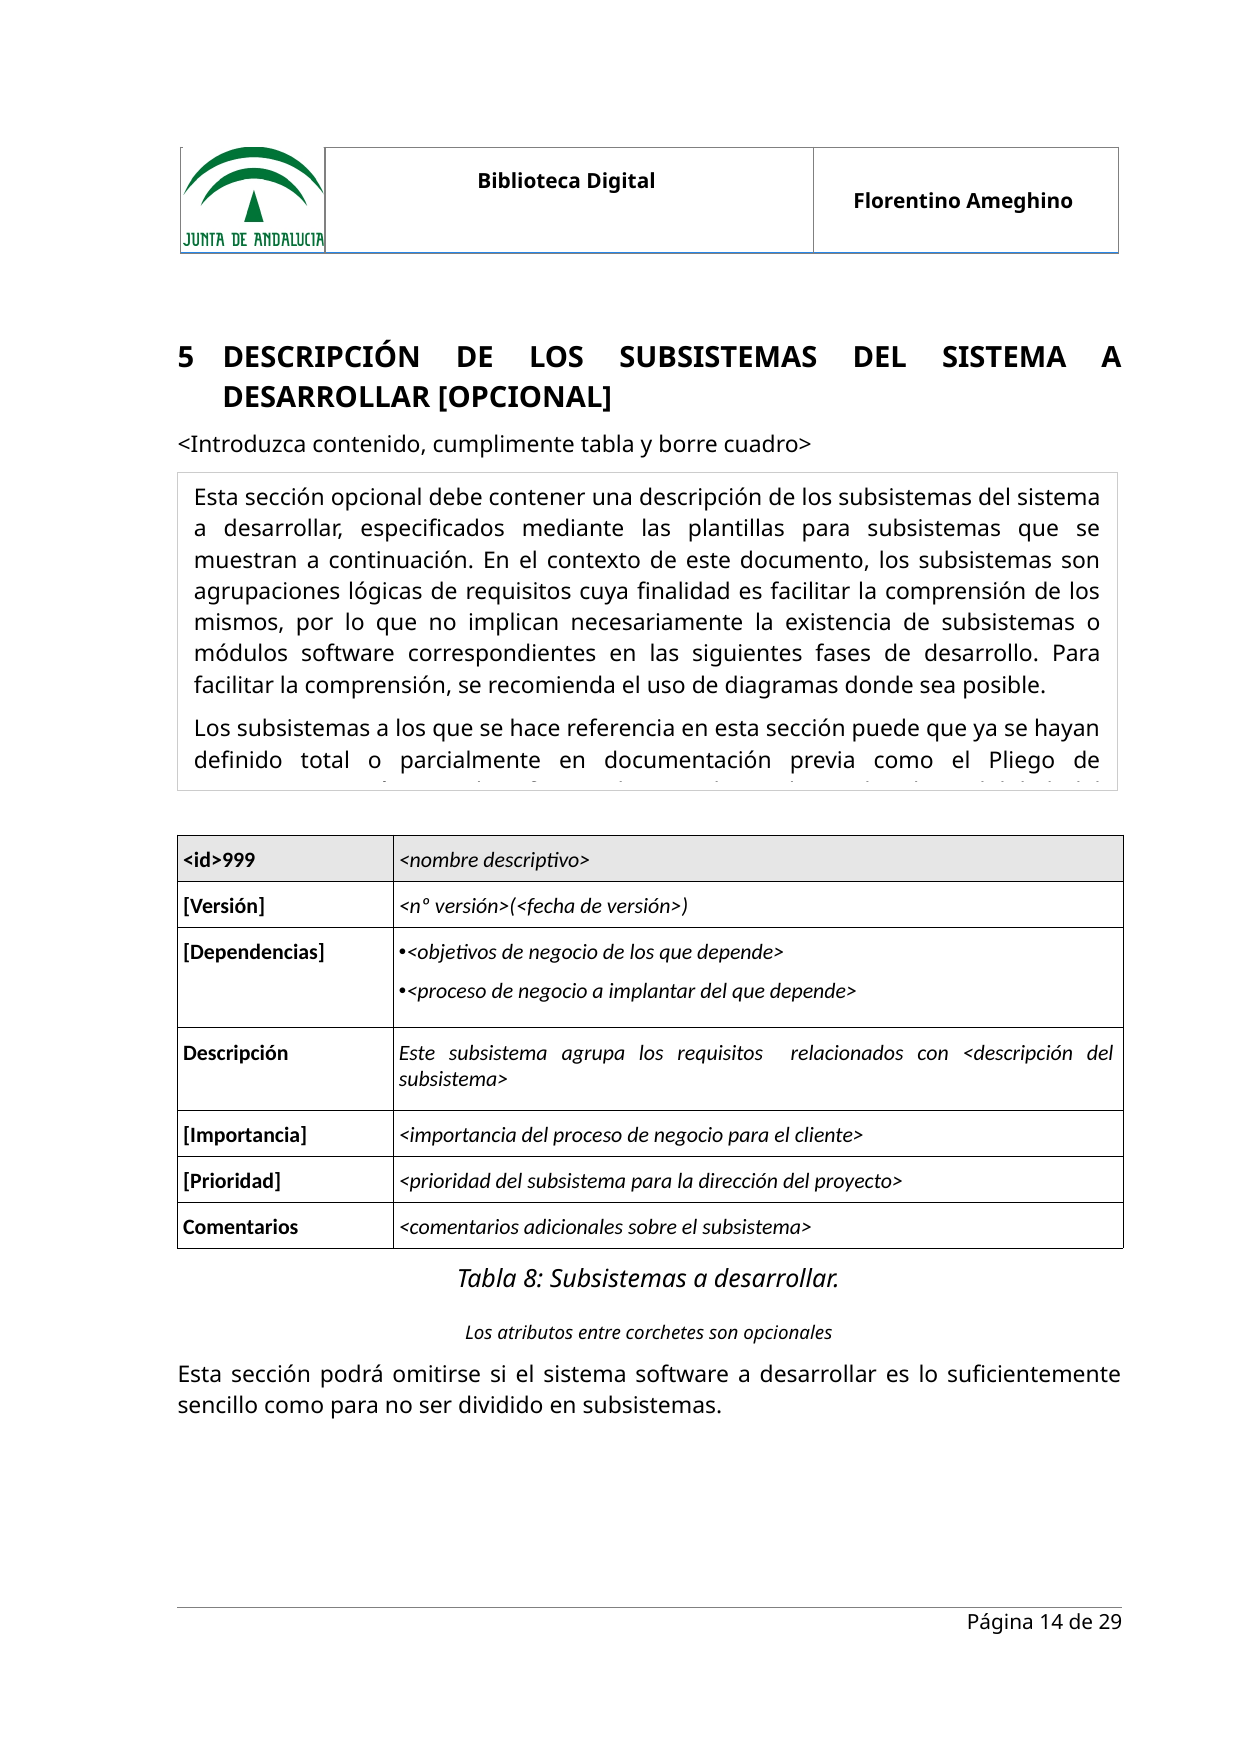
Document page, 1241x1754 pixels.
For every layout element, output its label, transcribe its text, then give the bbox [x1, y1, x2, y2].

picture [183, 147, 324, 246]
table_header <nombre descriptivo> [394, 836, 1123, 881]
table_cell [Versión] [178, 882, 393, 927]
table_cell <objetivos de negocio de los que depende> <proceso de negocio a implantar del que depende> ... [394, 928, 1123, 1027]
text Los subsistemas a los que se hace referencia en esta sección puede que ya se hayan definido total o parcialmente en documentación previa como el Pliego de Prescripciones Técnicas, la Oferta seleccionada o el Estudio de Viabilidad del Sistema, en cuyo se podrán reutilizar y se hará referencia a dichos documentos como fuente de los mismos. [194, 712, 1101, 782]
text <Introduzca contenido, cumplimente tabla y borre cuadro> [177, 428, 1122, 459]
table_cell Descripción [178, 1028, 393, 1110]
text Tabla 8: Subsistemas a desarrollar. [177, 1260, 1122, 1294]
table_header <id>999 [178, 836, 393, 881]
table_cell Comentarios [178, 1203, 393, 1248]
text Esta sección podrá omitirse si el sistema software a desarrollar es lo suficientemente sencillo como para no ser dividido en subsistemas. [177, 1357, 1122, 1420]
table_cell [Importancia] [178, 1111, 393, 1156]
table_cell <prioridad del subsistema para la dirección del proyecto> [394, 1157, 1123, 1202]
text Los atributos entre corchetes son opcionales [177, 1319, 1122, 1345]
table_cell <nº versión>(<fecha de versión>) [394, 882, 1123, 927]
table_cell [Prioridad] [178, 1157, 393, 1202]
table_cell <comentarios adicionales sobre el subsistema> [394, 1203, 1123, 1248]
table_cell <importancia del proceso de negocio para el cliente> [394, 1111, 1123, 1156]
subtitle DESCRIPCIÓN DE LOS SUBSISTEMAS DEL SISTEMA A DESARROLLAR [OPCIONAL] [177, 336, 1122, 416]
table_cell Este subsistema agrupa los requisitos relacionados con <descripción del subsistema> [394, 1028, 1123, 1110]
text Esta sección opcional debe contener una descripción de los subsistemas del sistema a desarrollar, especificados mediante las plantillas para subsistemas que se muestran a continuación. En el contexto de este documento, los subsistemas son agrupaciones lógicas de requisitos cuya finalidad es facilitar la comprensión de los mismos, por lo que no implican necesariamente la existencia de subsistemas o módulos software correspondientes en las siguientes fases de desarrollo. Para facilitar la comprensión, se recomienda el uso de diagramas donde sea posible. [194, 481, 1101, 700]
table_cell [Dependencias] [178, 928, 393, 1027]
